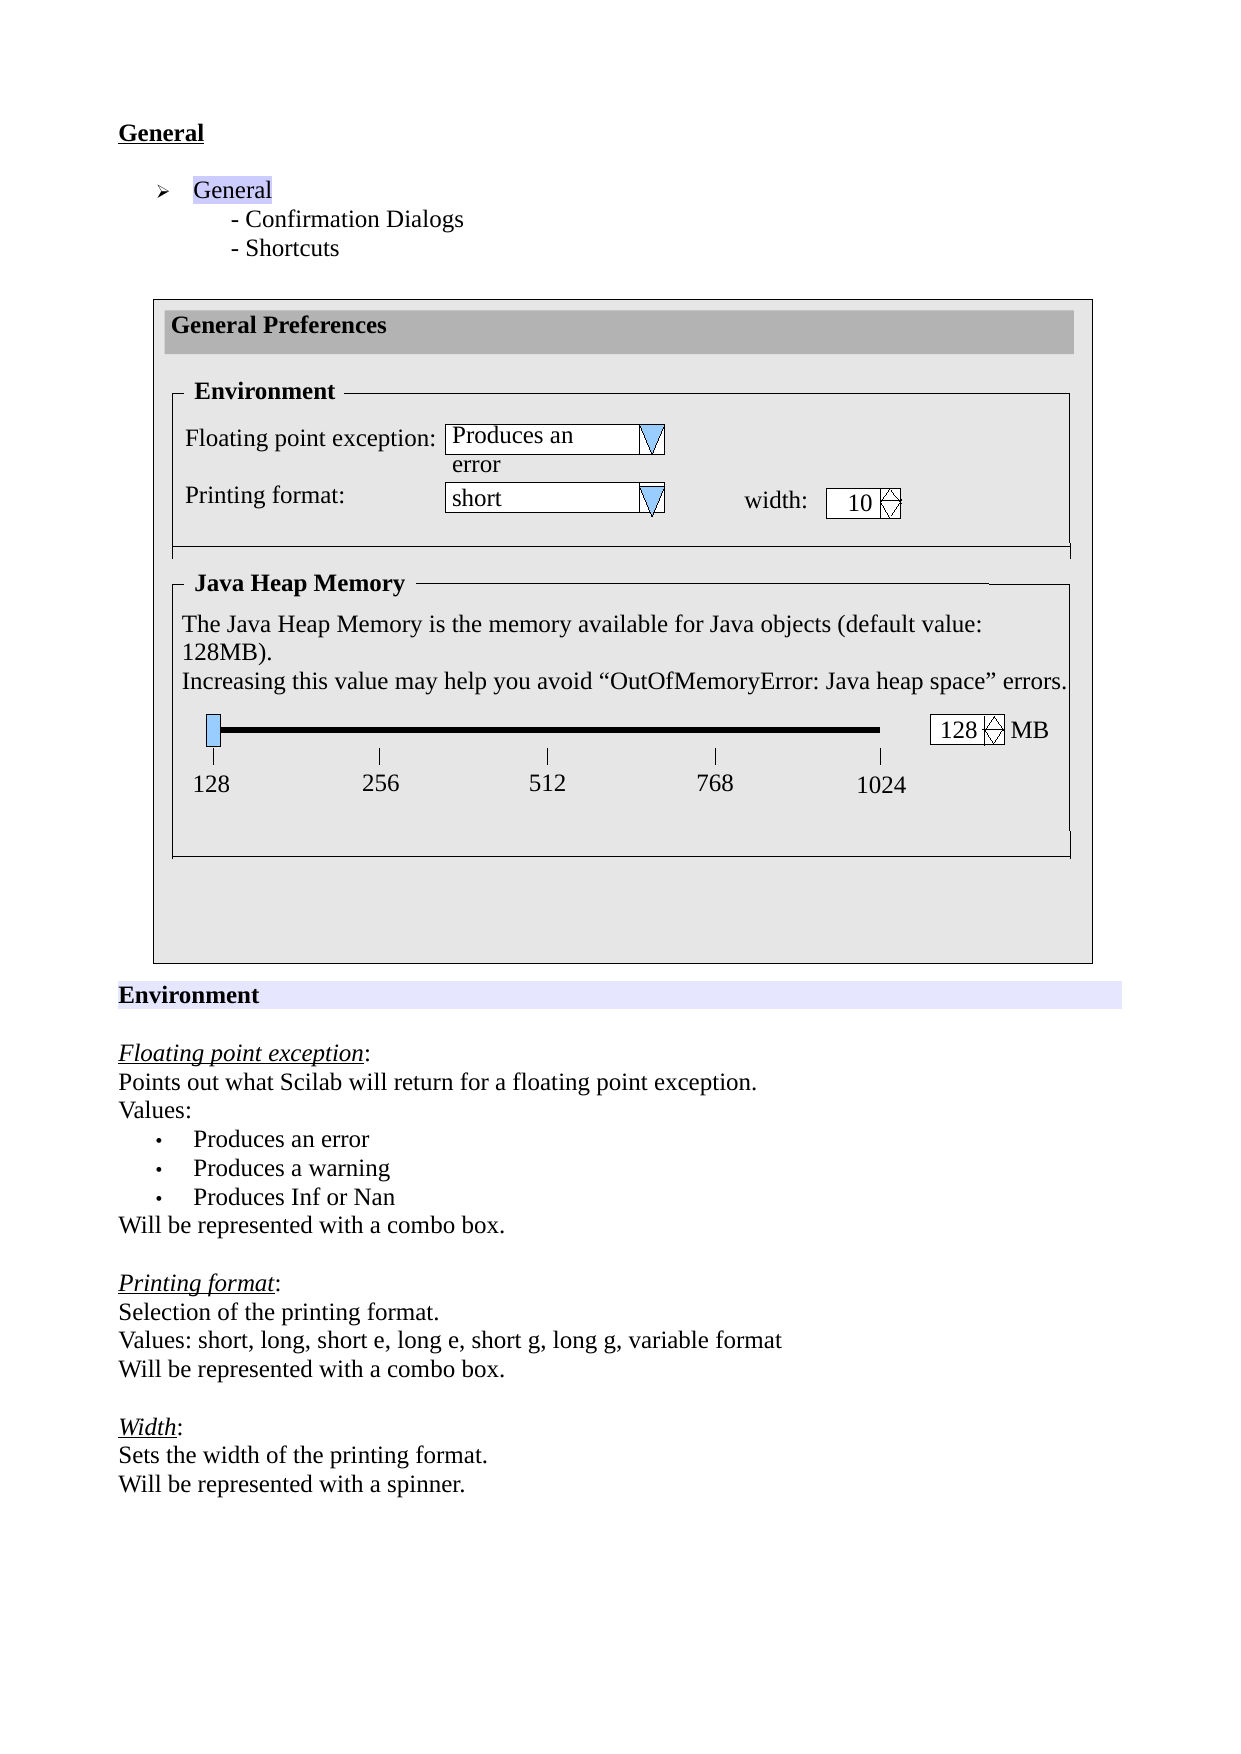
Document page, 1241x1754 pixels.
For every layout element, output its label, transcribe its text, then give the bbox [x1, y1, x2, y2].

list - Shortcuts [193, 233, 1122, 262]
list General [156, 176, 1122, 204]
list Produces an error [156, 1124, 1122, 1153]
list Produces Inf or Nan [156, 1182, 1122, 1211]
list - Confirmation Dialogs [193, 204, 1122, 233]
list Produces a warning [156, 1153, 1122, 1182]
text Printing format: [118, 1268, 1122, 1297]
text Points out what Scilab will return for a floating point exception. [118, 1067, 1122, 1096]
text Will be represented with a combo box. [118, 1354, 1122, 1383]
text Environment [118, 981, 1122, 1009]
text Will be represented with a combo box. [118, 1211, 1122, 1239]
text General [118, 118, 1122, 147]
text Floating point exception: [118, 1038, 1122, 1067]
text Selection of the printing format. [118, 1297, 1122, 1326]
text Sets the width of the printing format. [118, 1441, 1122, 1469]
text Values: short, long, short e, long e, short g, long g, variable format [118, 1326, 1122, 1354]
text Values: [118, 1096, 1122, 1124]
text Width: [118, 1412, 1122, 1441]
text Will be represented with a spinner. [118, 1469, 1122, 1498]
